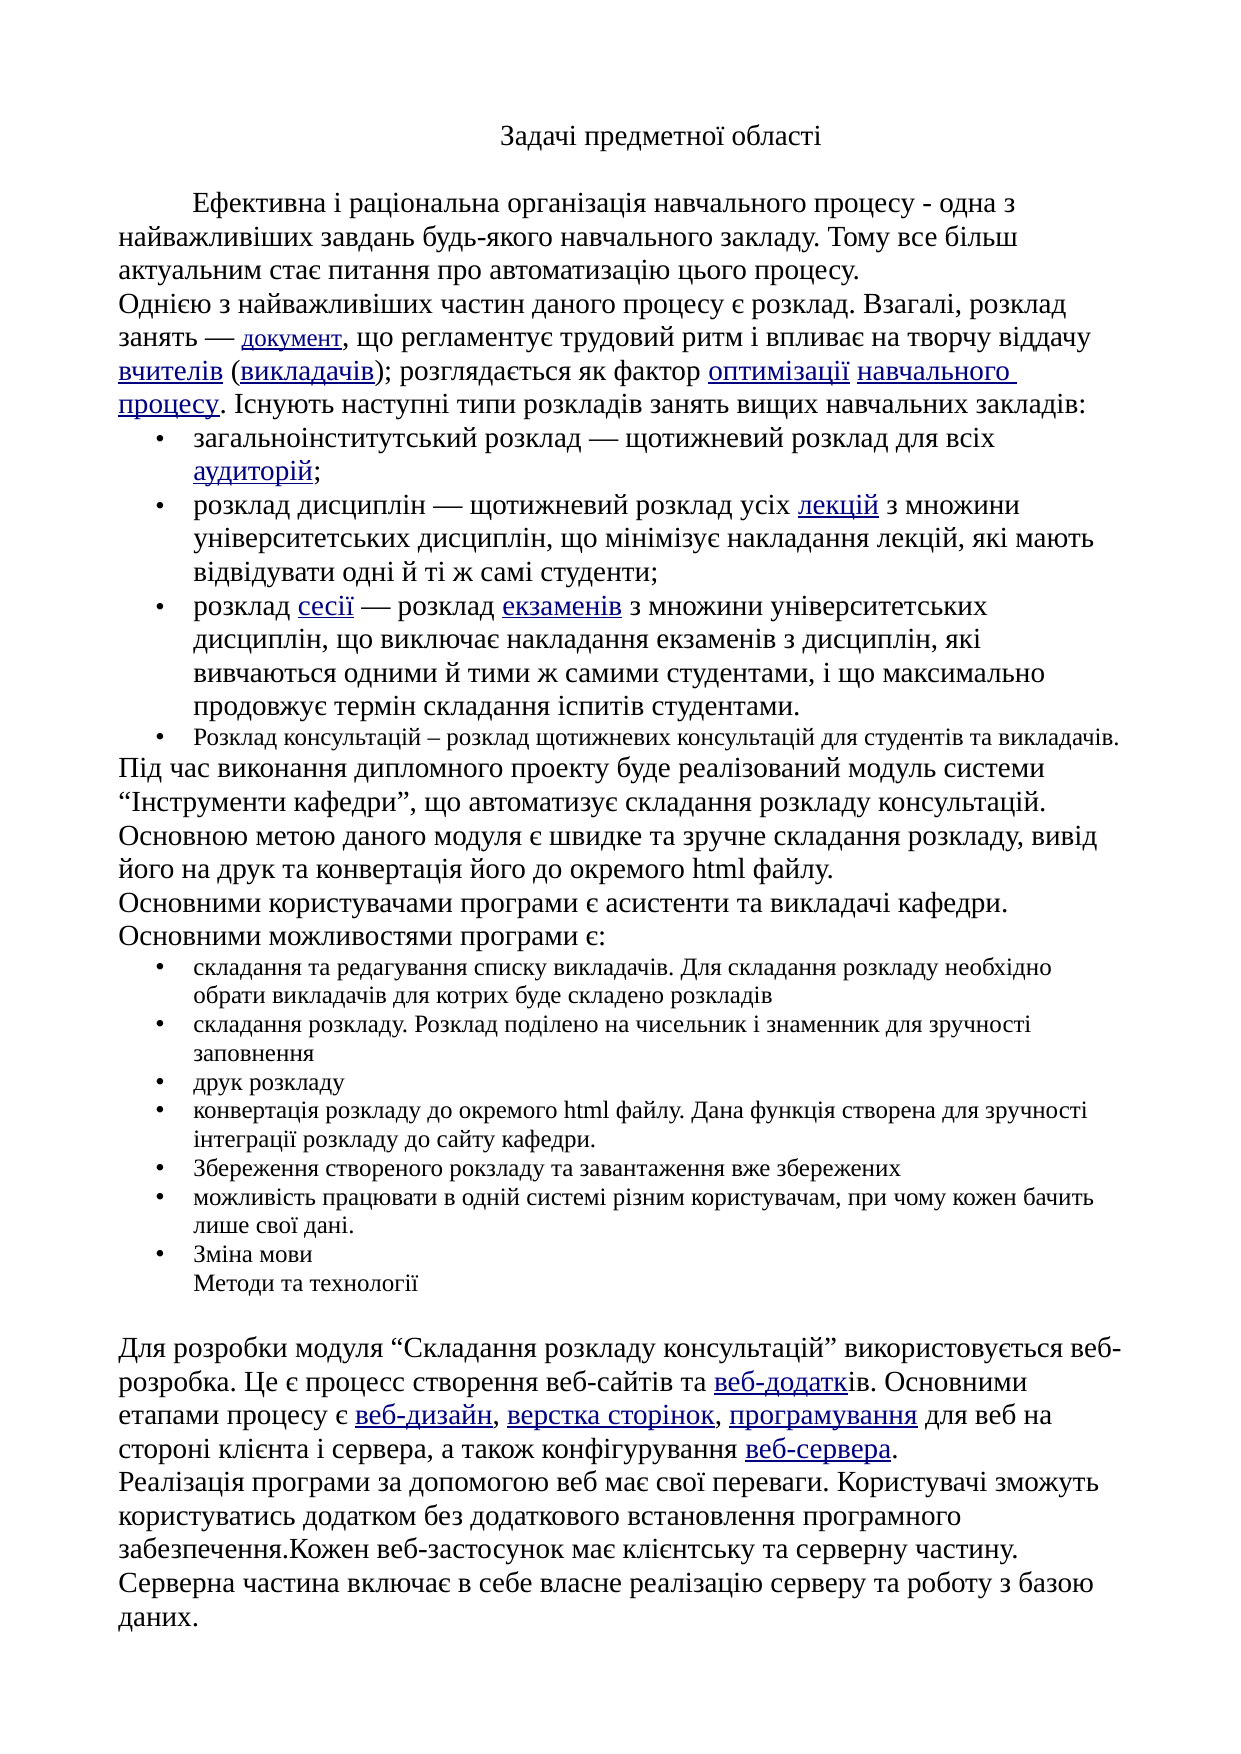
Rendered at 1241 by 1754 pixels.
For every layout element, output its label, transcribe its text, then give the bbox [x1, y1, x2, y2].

list Розклад консультацій – розклад щотижневих консультацій для студентів та викладачів. [156, 722, 1122, 751]
list конвертація розкладу до окремого html файлу. Дана функція створена для зручності інтеграції розкладу до сайту кафедри. [156, 1096, 1122, 1153]
list Методи та технології [156, 1268, 1122, 1297]
list можливість працювати в одній системі різним користувачам, при чому кожен бачить лише свої дані. [156, 1182, 1122, 1239]
list друк розкладу [156, 1067, 1122, 1096]
text Серверна частина включає в себе власне реалізацію серверу та роботу з базою даних. [118, 1565, 1122, 1632]
list Збереження створеного рокзладу та завантаження вже збережених [156, 1153, 1122, 1182]
text Основною метою даного модуля є швидке та зручне складання розкладу, вивід його на друк та конвертація його до окремого html файлу. [118, 818, 1122, 885]
list загальноінститутський розклад — щотижневий розклад для всіх аудиторій; [156, 420, 1122, 487]
list Задачі предметної області [162, 118, 1122, 152]
text Основними можливостями програми є: [118, 918, 1122, 952]
list складання розкладу. Розклад поділено на чисельник і знаменник для зручності заповнення [156, 1009, 1122, 1067]
list складання та редагування списку викладачів. Для складання розкладу необхідно обрати викладачів для котрих буде складено розкладів [156, 952, 1122, 1009]
list розклад сесії — розклад екзаменів з множини університетських дисциплін, що виключає накладання екзаменів з дисциплін, які вивчаються одними й тими ж самими студентами, і що максимально продовжує термін складання іспитів студентами. [156, 588, 1122, 722]
text Основними користувачами програми є асистенти та викладачі кафедри. [118, 885, 1122, 918]
text Для розробки модуля “Складання розкладу консультацій” використовується веб-розробка. Це є процесс створення веб-сайтів та веб-додатків. Основними етапами процесу є веб-дизайн, верстка сторінок, програмування для веб на стороні клієнта і сервера, а також конфігурування веб-сервера. [118, 1330, 1122, 1464]
text Реалізація програми за допомогою веб має свої переваги. Користувачі зможуть користуватись додатком без додаткового встановлення програмного забезпечення.Кожен веб-застосунок має клієнтську та серверну частину. [118, 1464, 1122, 1565]
text Ефективна і раціональна організація навчального процесу - одна з найважливіших завдань будь-якого навчального закладу. Тому все більш актуальним стає питання про автоматизацію цього процесу. [118, 185, 1122, 286]
text Однією з найважливіших частин даного процесу є розклад. Взагалі, розклад занять — документ, що регламентує трудовий ритм і впливає на творчу віддачу вчителів (викладачів); розглядається як фактор оптимізації навчального процесу. Існують наступні типи розкладів занять вищих навчальних закладів: [118, 286, 1122, 420]
list Зміна мови [156, 1239, 1122, 1268]
text Під час виконання дипломного проекту буде реалізований модуль системи “Інструменти кафедри”, що автоматизує складання розкладу консультацій. [118, 751, 1122, 818]
list розклад дисциплін — щотижневий розклад усіх лекцій з множини університетських дисциплін, що мінімізує накладання лекцій, які мають відвідувати одні й ті ж самі студенти; [156, 487, 1122, 588]
